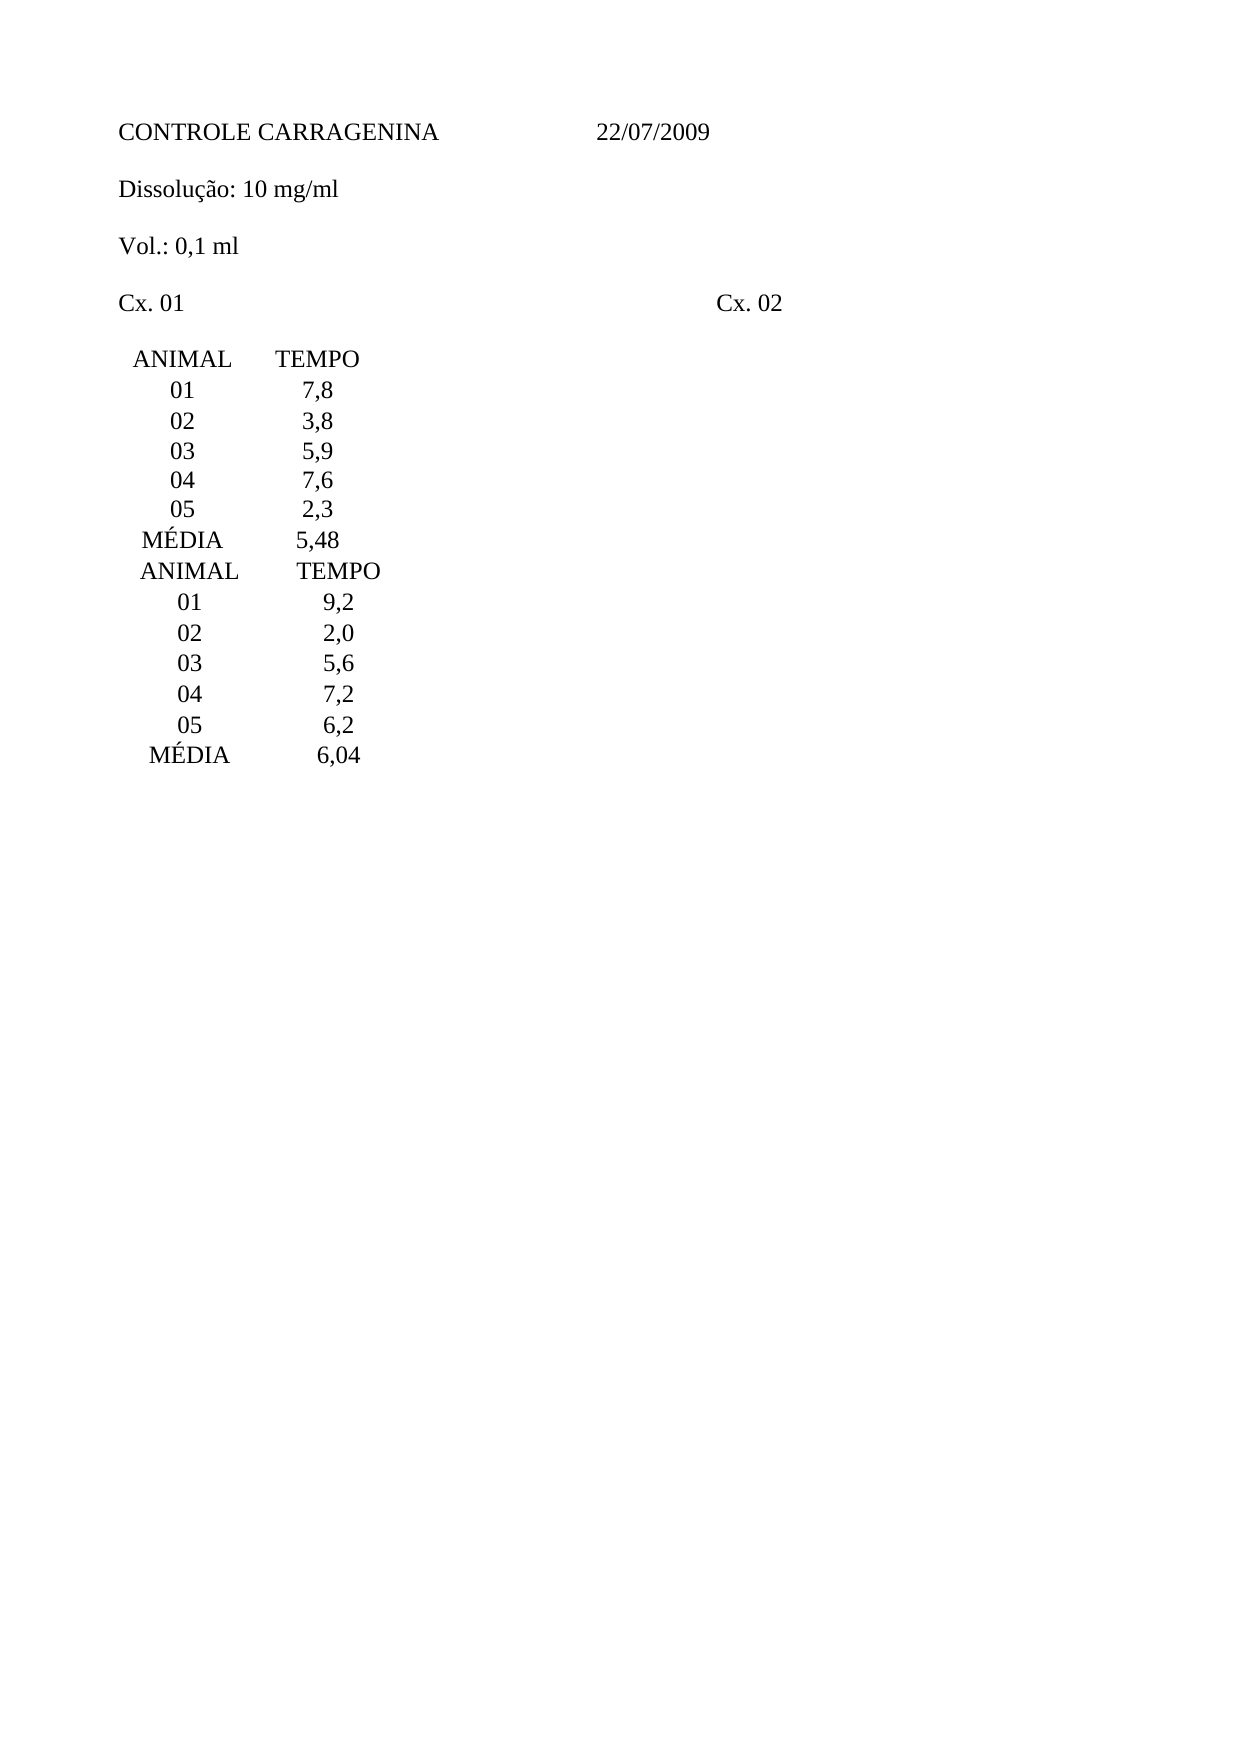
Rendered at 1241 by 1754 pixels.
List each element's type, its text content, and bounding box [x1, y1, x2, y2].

table_cell 6,2 [267, 711, 416, 742]
table_cell 04 [118, 680, 267, 711]
table_cell 3,8 [253, 408, 388, 437]
table_cell 5,6 [267, 649, 416, 680]
table_cell 02 [118, 619, 267, 649]
text Dissolução: 10 mg/ml [118, 175, 1122, 203]
table_cell 01 [118, 588, 267, 619]
table_cell 5,48 [253, 526, 388, 557]
table_cell MÉDIA [118, 526, 253, 557]
table_header TEMPO [267, 557, 416, 588]
table_cell 7,8 [253, 377, 388, 407]
table_cell 02 [118, 408, 253, 437]
table_cell 9,2 [267, 588, 416, 619]
table_cell 5,9 [253, 437, 388, 466]
table_cell 04 [118, 466, 253, 495]
table_cell 05 [118, 711, 267, 742]
table_header TEMPO [253, 346, 388, 377]
text Cx. 01 Cx. 02 [118, 289, 1122, 316]
table_cell 03 [118, 649, 267, 680]
table_cell 2,3 [253, 495, 388, 526]
table_cell 03 [118, 437, 253, 466]
table_cell 7,2 [267, 680, 416, 711]
table_cell 7,6 [253, 466, 388, 495]
table_header ANIMAL [118, 557, 267, 588]
table_cell 05 [118, 495, 253, 526]
table_cell 6,04 [267, 742, 416, 772]
table_cell 01 [118, 377, 253, 407]
text Vol.: 0,1 ml [118, 232, 1122, 259]
table_cell MÉDIA [118, 742, 267, 772]
table_header ANIMAL [118, 346, 253, 377]
table_cell 2,0 [267, 619, 416, 649]
text CONTROLE CARRAGENINA 22/07/2009 [118, 118, 1122, 146]
